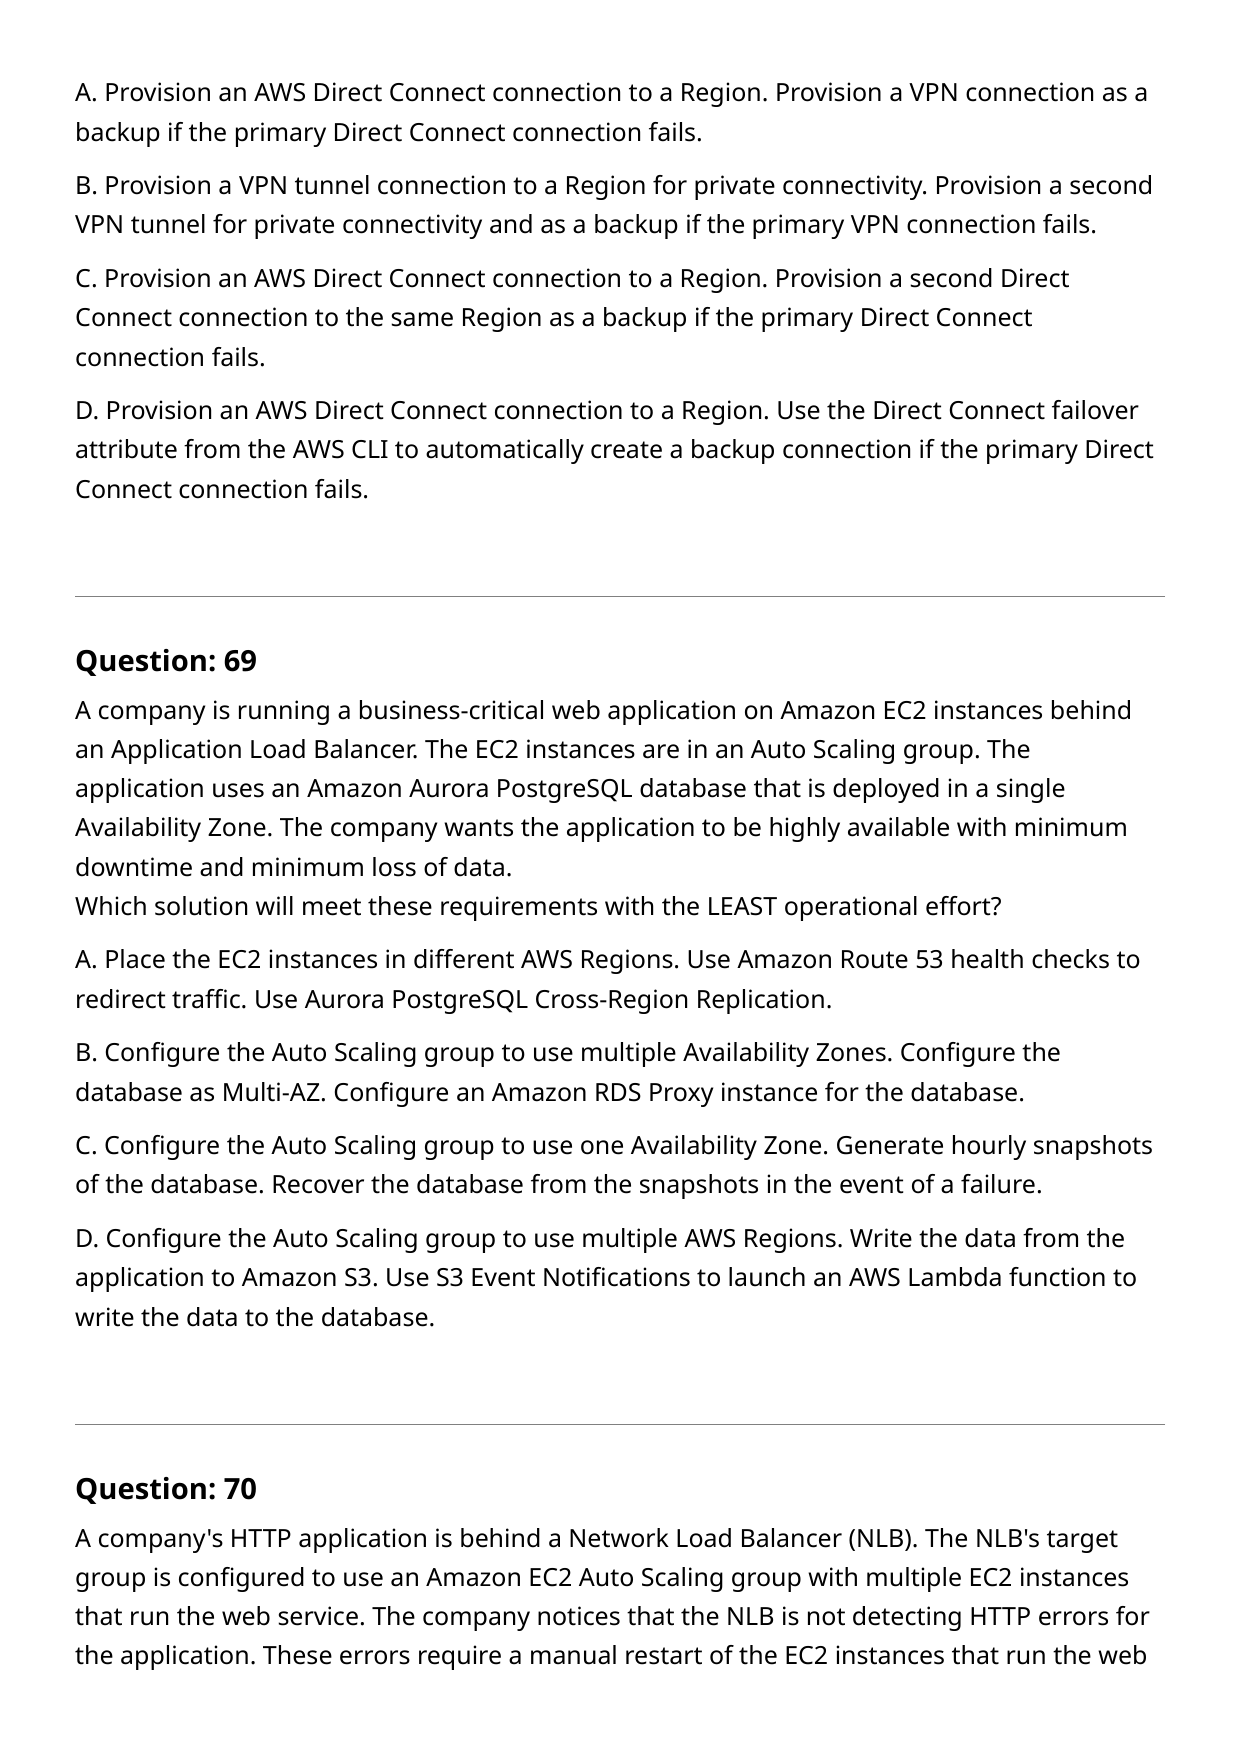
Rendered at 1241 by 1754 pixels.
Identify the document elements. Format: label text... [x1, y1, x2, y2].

text C. Provision an AWS Direct Connect connection to a Region. Provision a second Direct Connect connection to the same Region as a backup if the primary Direct Connect connection fails. [75, 261, 1165, 373]
text A. Place the EC2 instances in different AWS Regions. Use Amazon Route 53 health checks to redirect traffic. Use Aurora PostgreSQL Cross-Region Replication. [75, 942, 1165, 1015]
text A company's HTTP application is behind a Network Load Balancer (NLB). The NLB's target group is configured to use an Amazon EC2 Auto Scaling group with multiple EC2 instances that run the web service. The company notices that the NLB is not detecting HTTP errors for the application. These errors require a manual restart of the EC2 instances that run the web [75, 1520, 1165, 1672]
text C. Configure the Auto Scaling group to use one Availability Zone. Generate hourly snapshots of the database. Recover the database from the snapshots in the event of a failure. [75, 1128, 1165, 1201]
subtitle Question: 69 [75, 640, 1165, 680]
text A. Provision an AWS Direct Connect connection to a Region. Provision a VPN connection as a backup if the primary Direct Connect connection fails. [75, 75, 1165, 148]
text B. Configure the Auto Scaling group to use multiple Availability Zones. Configure the database as Multi-AZ. Configure an Amazon RDS Proxy instance for the database. [75, 1035, 1165, 1108]
text D. Configure the Auto Scaling group to use multiple AWS Regions. Write the data from the application to Amazon S3. Use S3 Event Notifications to launch an AWS Lambda function to write the data to the database. [75, 1221, 1165, 1333]
text D. Provision an AWS Direct Connect connection to a Region. Use the Direct Connect failover attribute from the AWS CLI to automatically create a backup connection if the primary Direct Connect connection fails. [75, 393, 1165, 505]
subtitle Question: 70 [75, 1468, 1165, 1508]
text A company is running a business-critical web application on Amazon EC2 instances behind an Application Load Balancer. The EC2 instances are in an Auto Scaling group. The application uses an Amazon Aurora PostgreSQL database that is deployed in a single Availability Zone. The company wants the application to be highly available with minimum downtime and minimum loss of data. Which solution will meet these requirements with the LEAST operational effort? [75, 692, 1165, 922]
text B. Provision a VPN tunnel connection to a Region for private connectivity. Provision a second VPN tunnel for private connectivity and as a backup if the primary VPN connection fails. [75, 168, 1165, 241]
